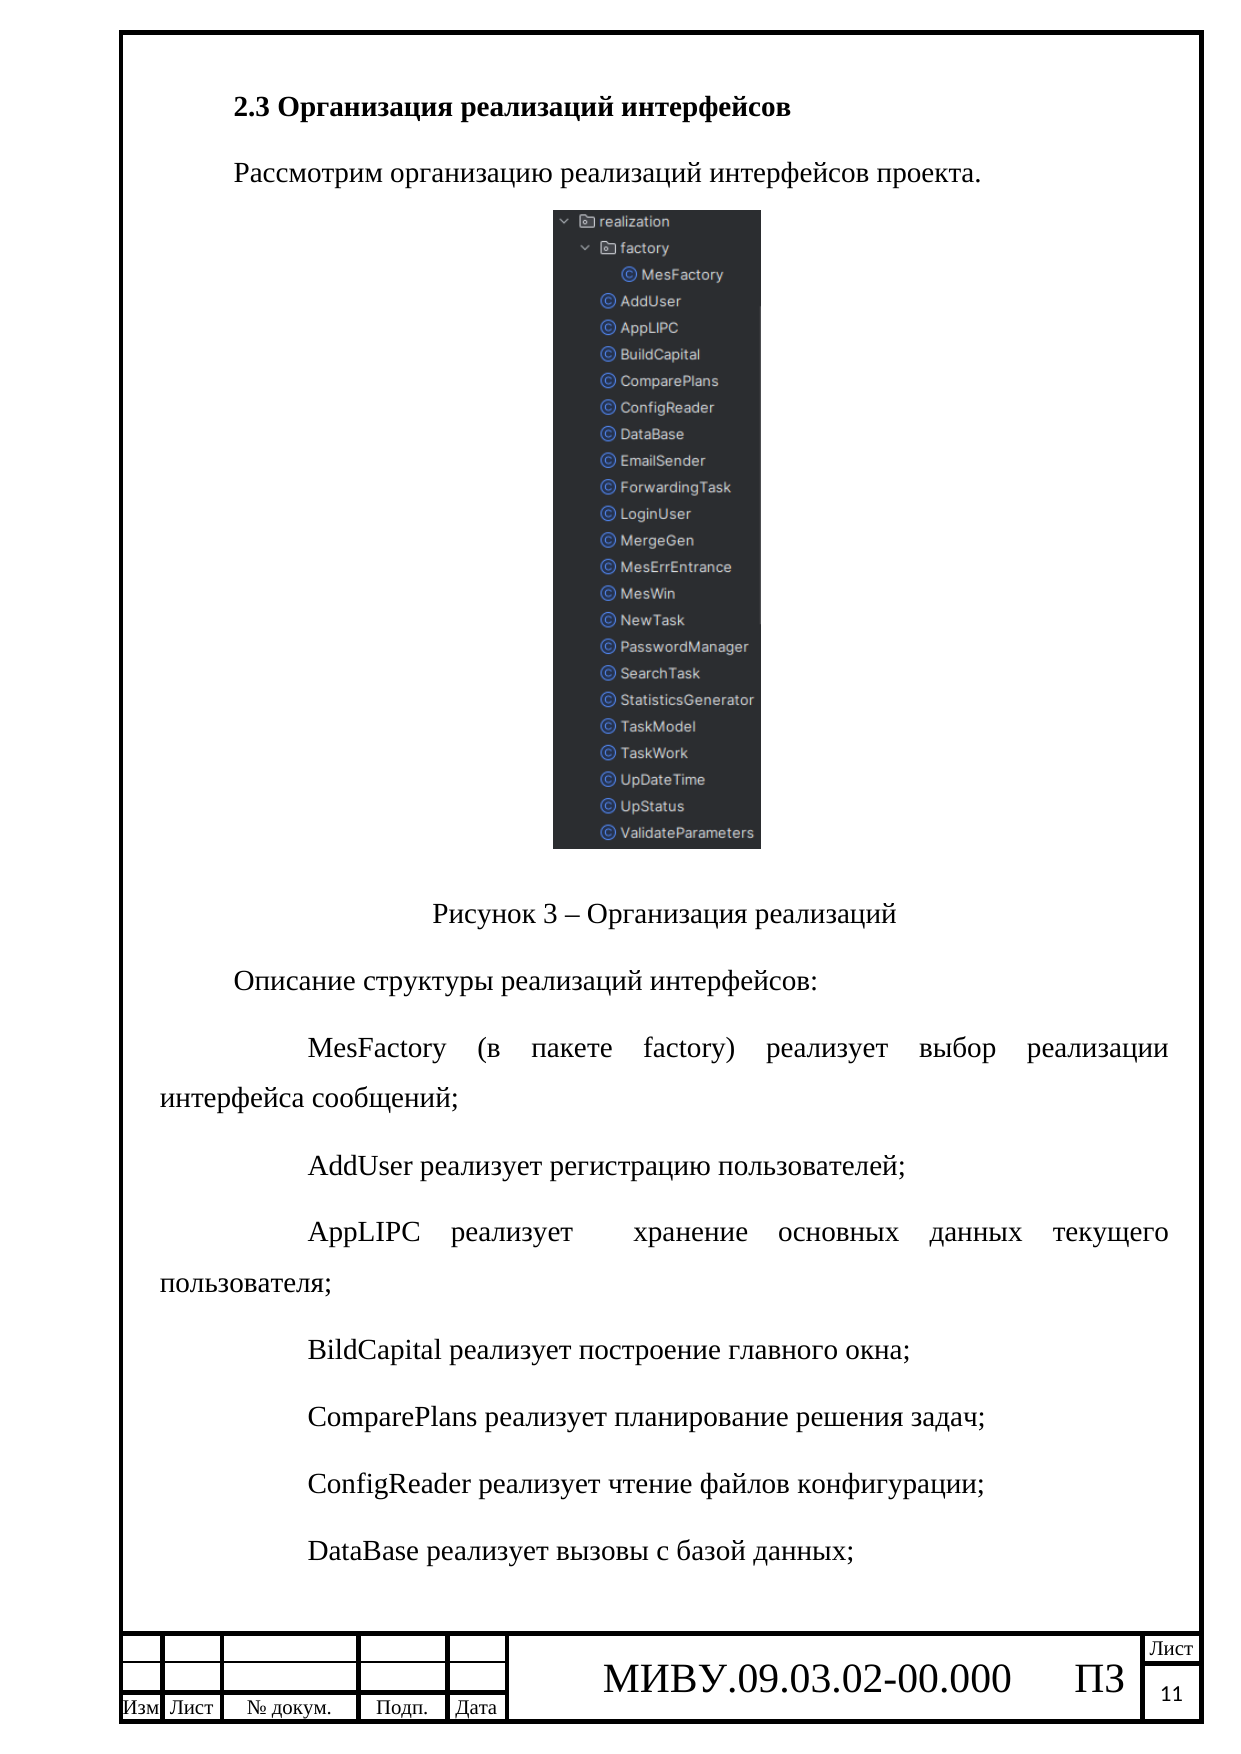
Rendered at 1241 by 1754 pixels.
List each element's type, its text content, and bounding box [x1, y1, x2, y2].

text AddUser реализует регистрацию пользователей; [159, 1148, 1169, 1181]
text ComparePlans реализует планирование решения задач; [159, 1399, 1169, 1432]
text DataBase реализует вызовы с базой данных; [159, 1533, 1169, 1566]
text AppLIPC реализует хранение основных данных текущего пользователя; [159, 1214, 1169, 1298]
subtitle 2.3 Организация реализаций интерфейсов [159, 89, 1136, 122]
text MesFactory (в пакете factory) реализует выбор реализации интерфейса сообщений; [159, 1030, 1169, 1114]
text BildCapital реализует построение главного окна; [159, 1332, 1169, 1365]
text Рисунок 3 – Организация реализаций [159, 896, 1169, 930]
picture [553, 210, 761, 849]
list Рассмотрим организацию реализаций интерфейсов проекта. [159, 156, 1169, 189]
text ConfigReader реализует чтение файлов конфигурации; [159, 1466, 1169, 1499]
text Описание структуры реализаций интерфейсов: [159, 963, 1169, 997]
